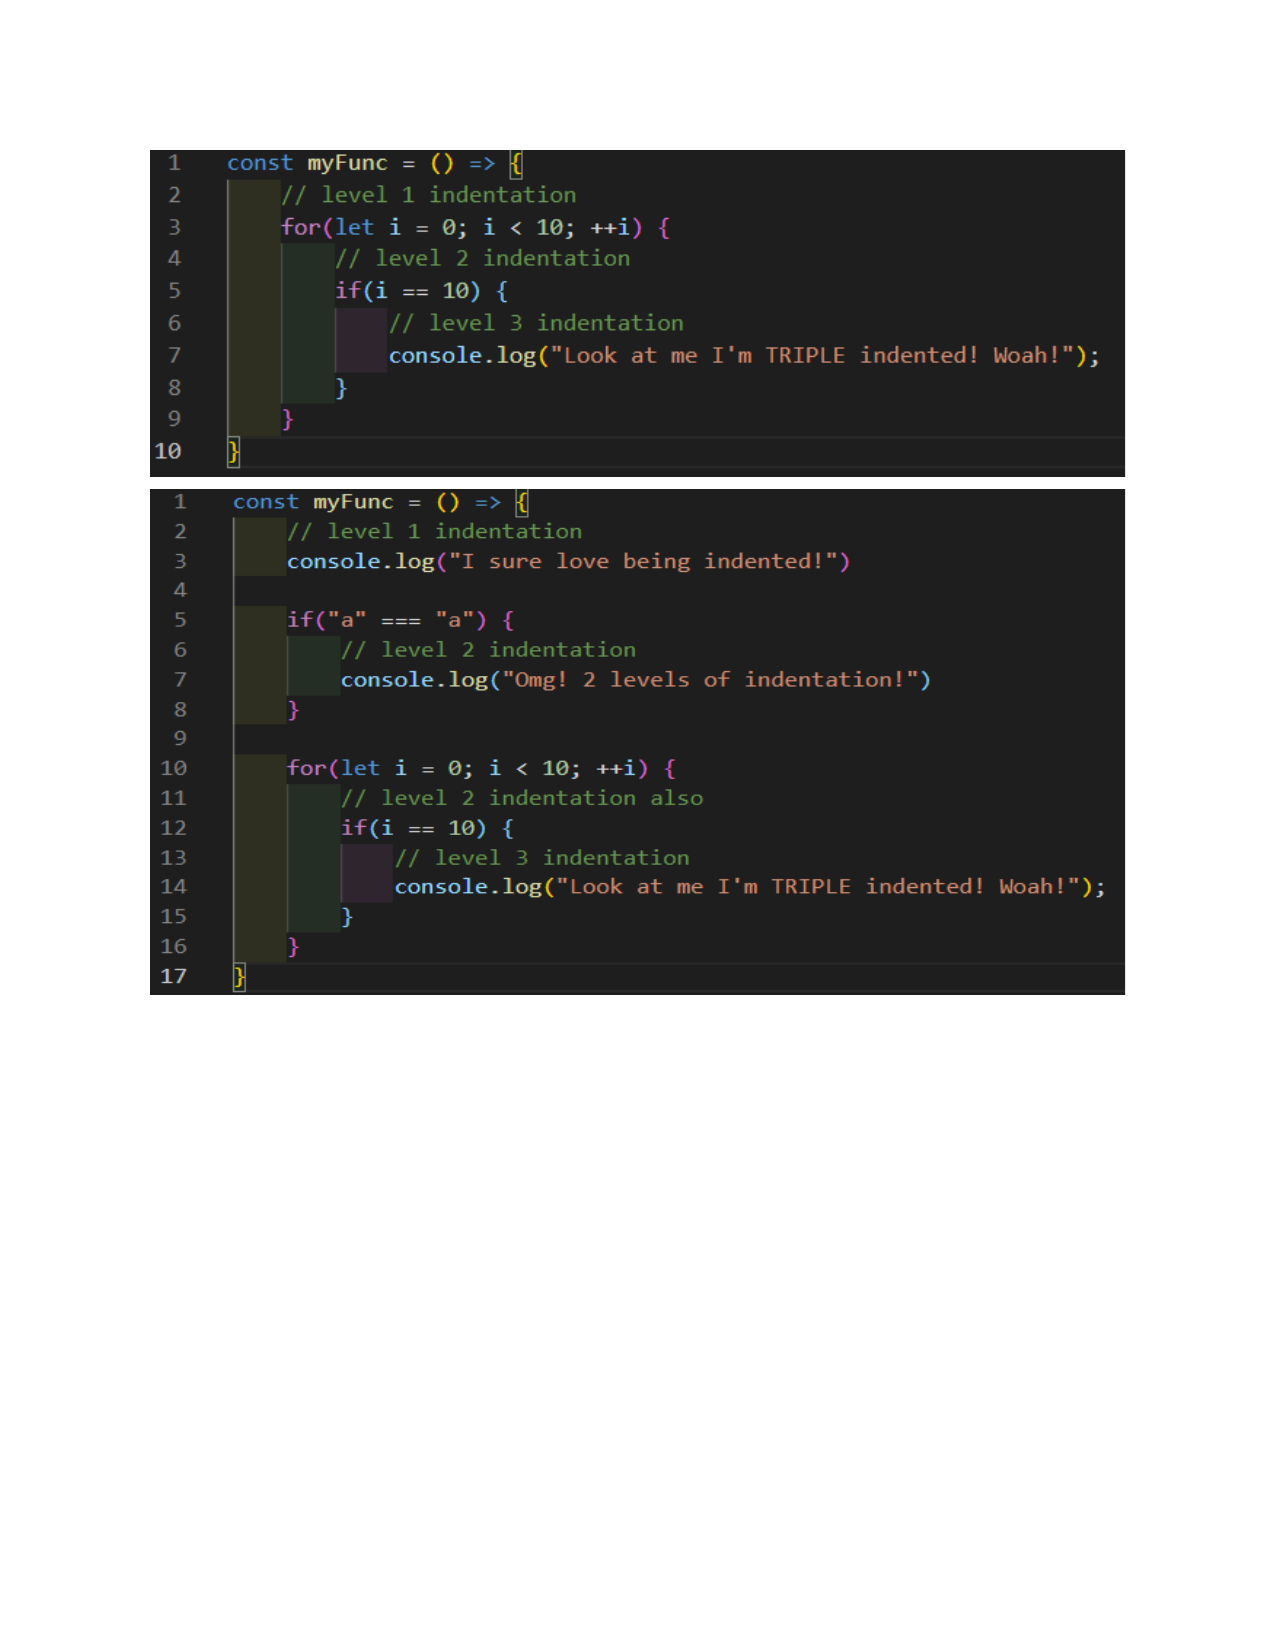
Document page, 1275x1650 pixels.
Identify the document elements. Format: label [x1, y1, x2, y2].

picture [150, 150, 1125, 477]
picture [150, 489, 1125, 995]
